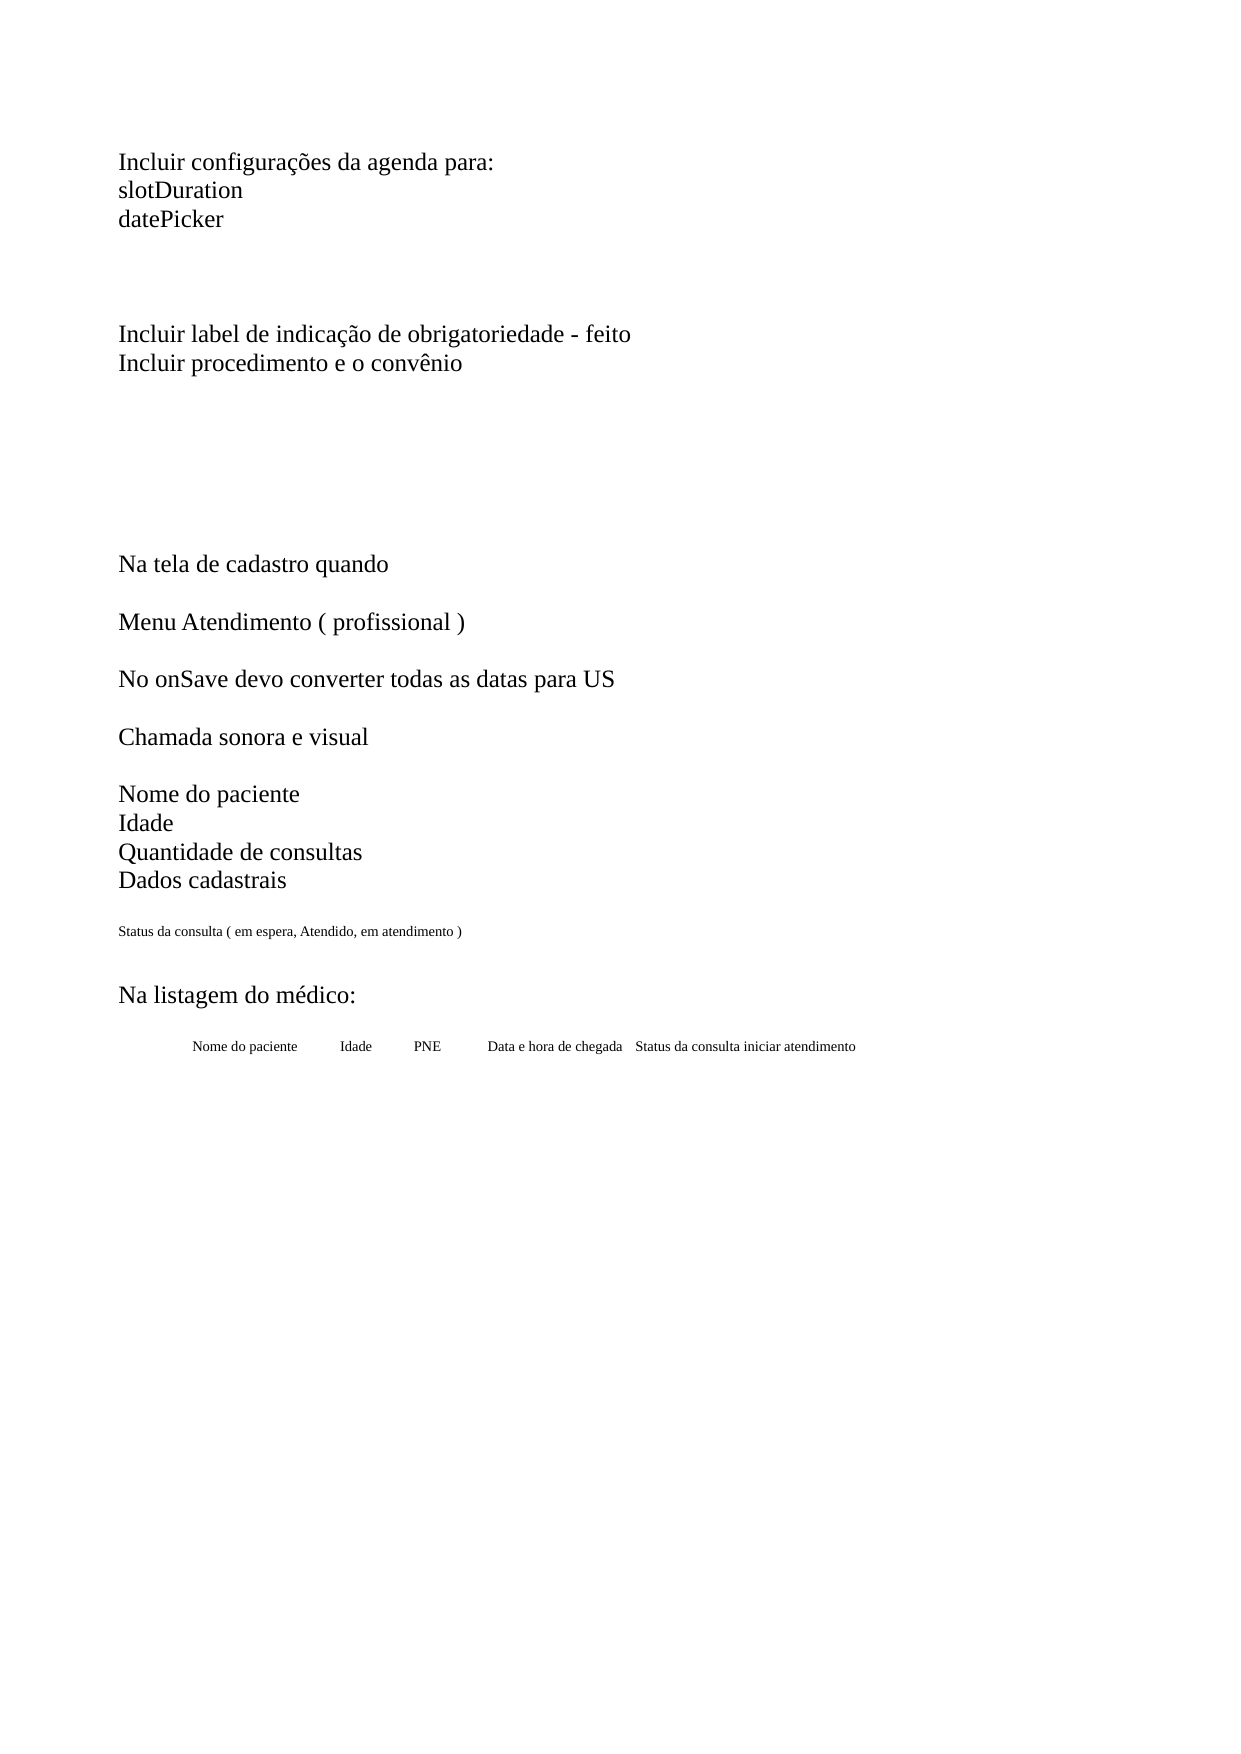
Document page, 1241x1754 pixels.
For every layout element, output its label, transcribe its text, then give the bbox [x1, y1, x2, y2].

text No onSave devo converter todas as datas para US [118, 664, 1122, 693]
text Incluir configurações da agenda para: [118, 147, 1122, 176]
text Na tela de cadastro quando [118, 549, 1122, 578]
text Na listagem do médico: [118, 981, 1122, 1009]
text Status da consulta ( em espera, Atendido, em atendimento ) [118, 923, 1122, 952]
text Incluir label de indicação de obrigatoriedade - feito [118, 319, 1122, 348]
text datePicker [118, 204, 1122, 233]
text slotDuration [118, 176, 1122, 204]
text Incluir procedimento e o convênio [118, 348, 1122, 377]
text Quantidade de consultas [118, 837, 1122, 866]
text Nome do paciente [118, 779, 1122, 808]
text Dados cadastrais [118, 866, 1122, 894]
text Menu Atendimento ( profissional ) [118, 607, 1122, 636]
text Chamada sonora e visual [118, 722, 1122, 751]
text Idade [118, 808, 1122, 837]
text Nome do paciente Idade PNE Data e hora de chegada Status da consulta iniciar atendimento [118, 1038, 1122, 1067]
